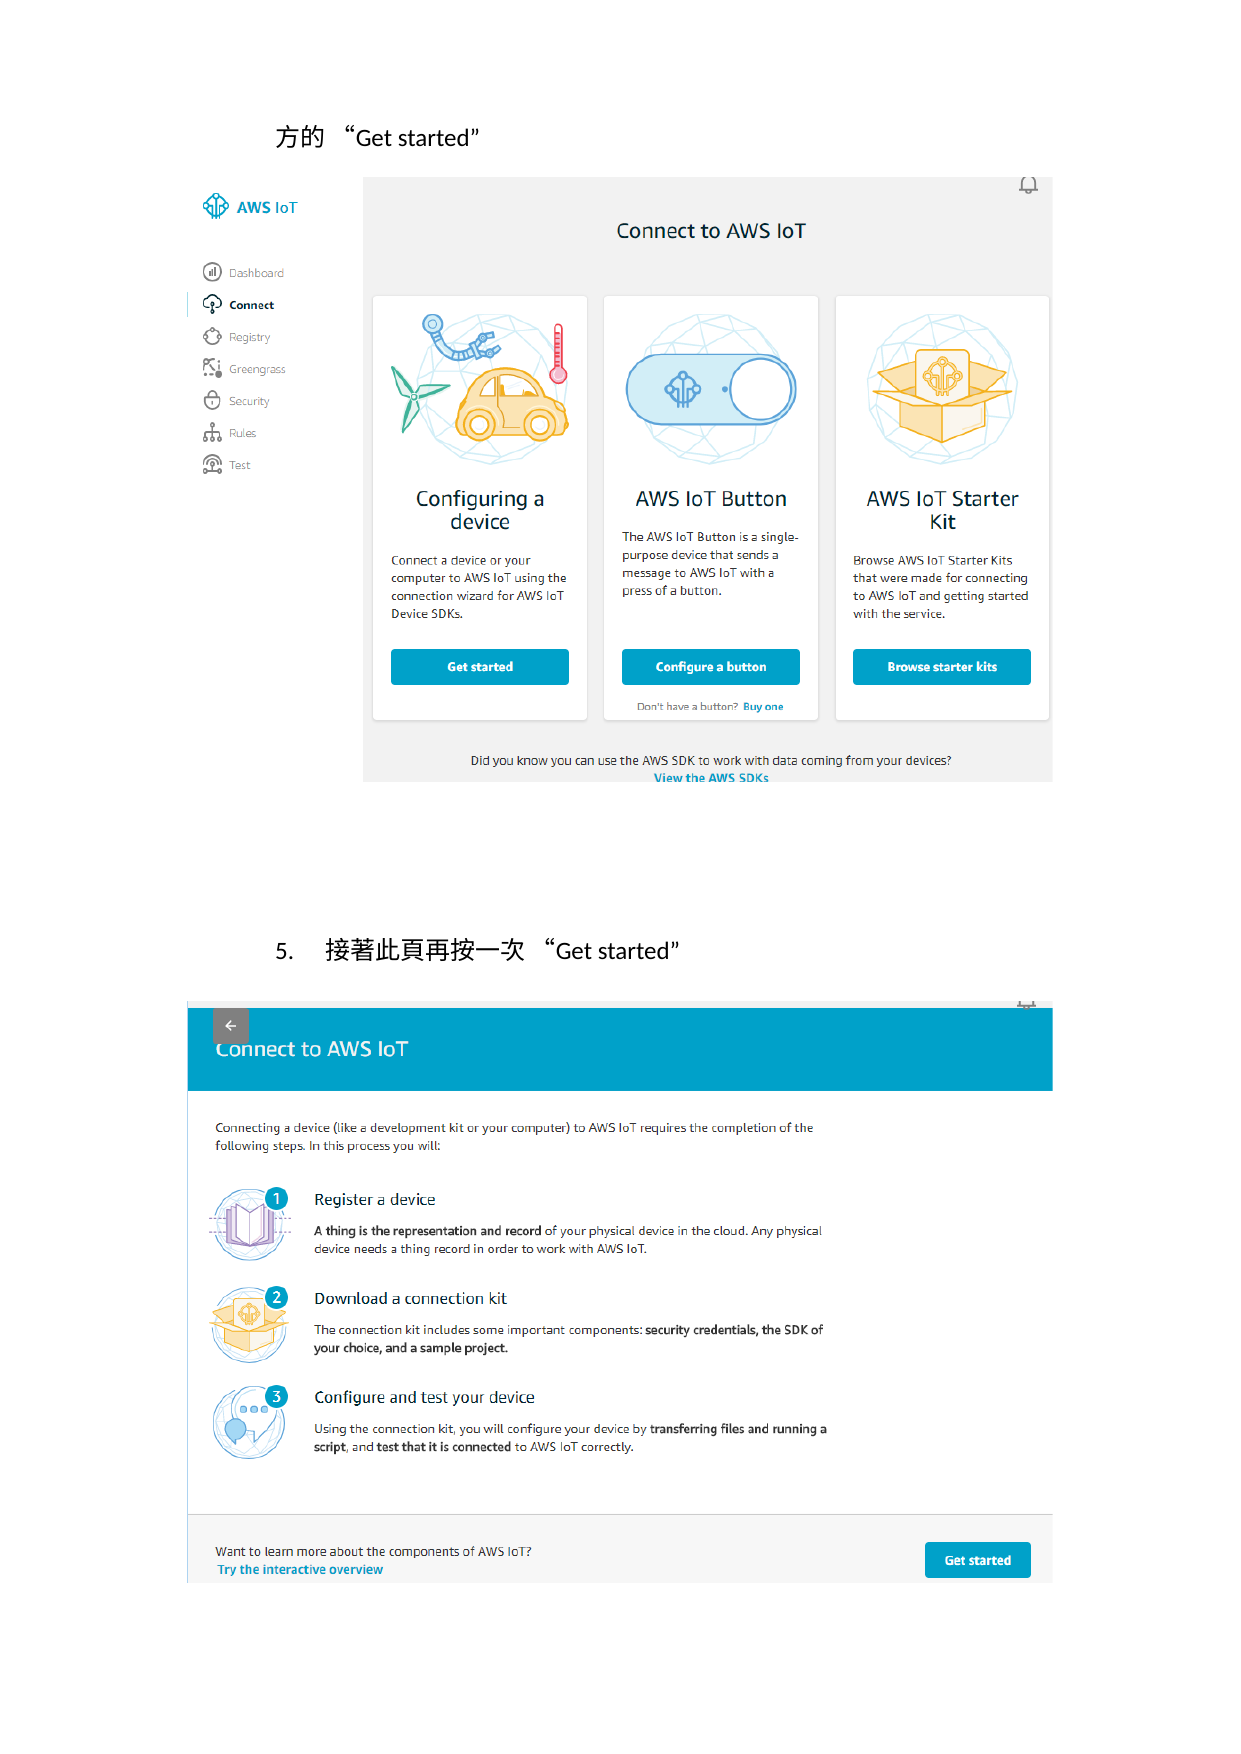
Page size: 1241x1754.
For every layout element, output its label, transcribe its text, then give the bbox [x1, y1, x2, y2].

list 接著此頁再按一次 “Get started” [275, 907, 1053, 969]
list 方的 “Get started” [275, 94, 1053, 157]
